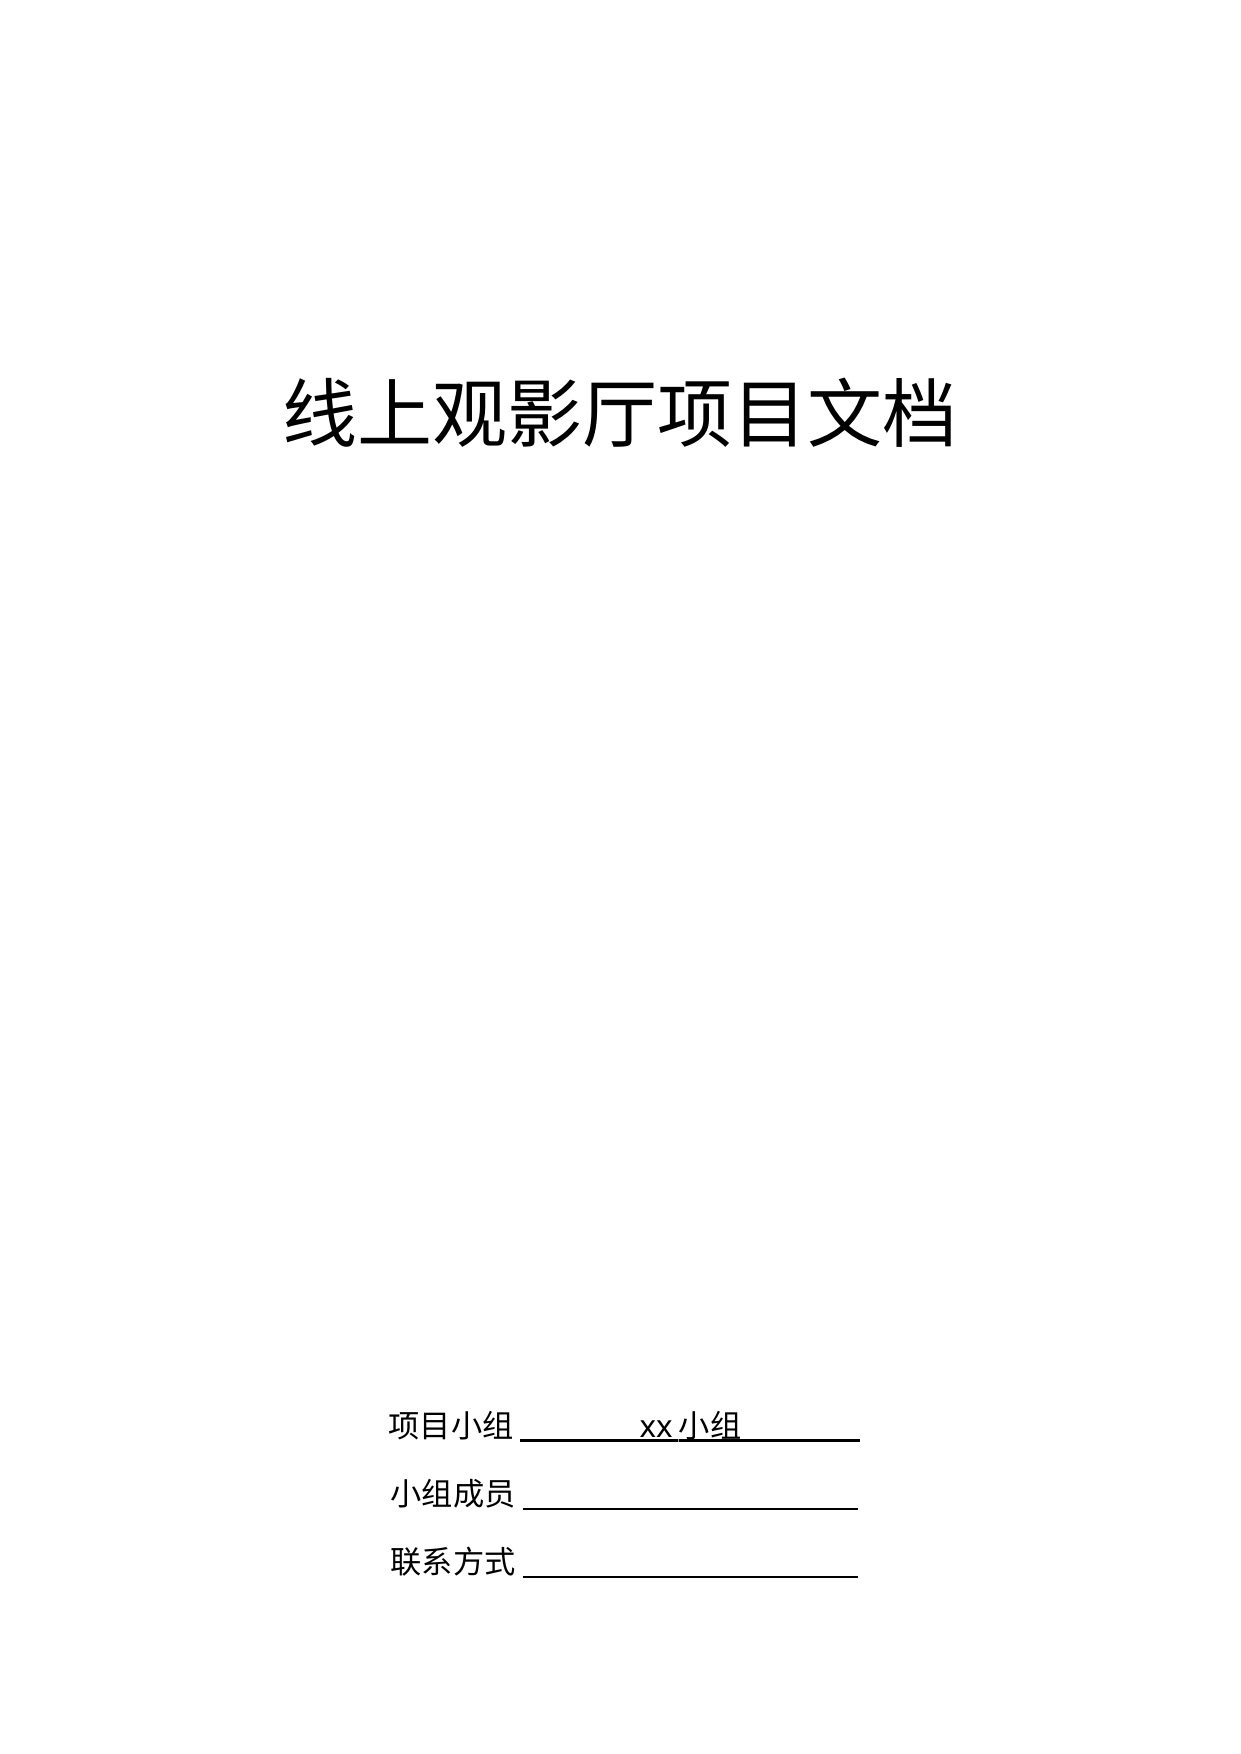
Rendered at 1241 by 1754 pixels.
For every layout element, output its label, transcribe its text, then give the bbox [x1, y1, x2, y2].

text 项目小组 xx小组 [118, 1401, 1122, 1446]
text 小组成员 [118, 1469, 1122, 1514]
text 线上观影厅项目文档 [118, 355, 1122, 463]
text 联系方式 [118, 1537, 1122, 1582]
